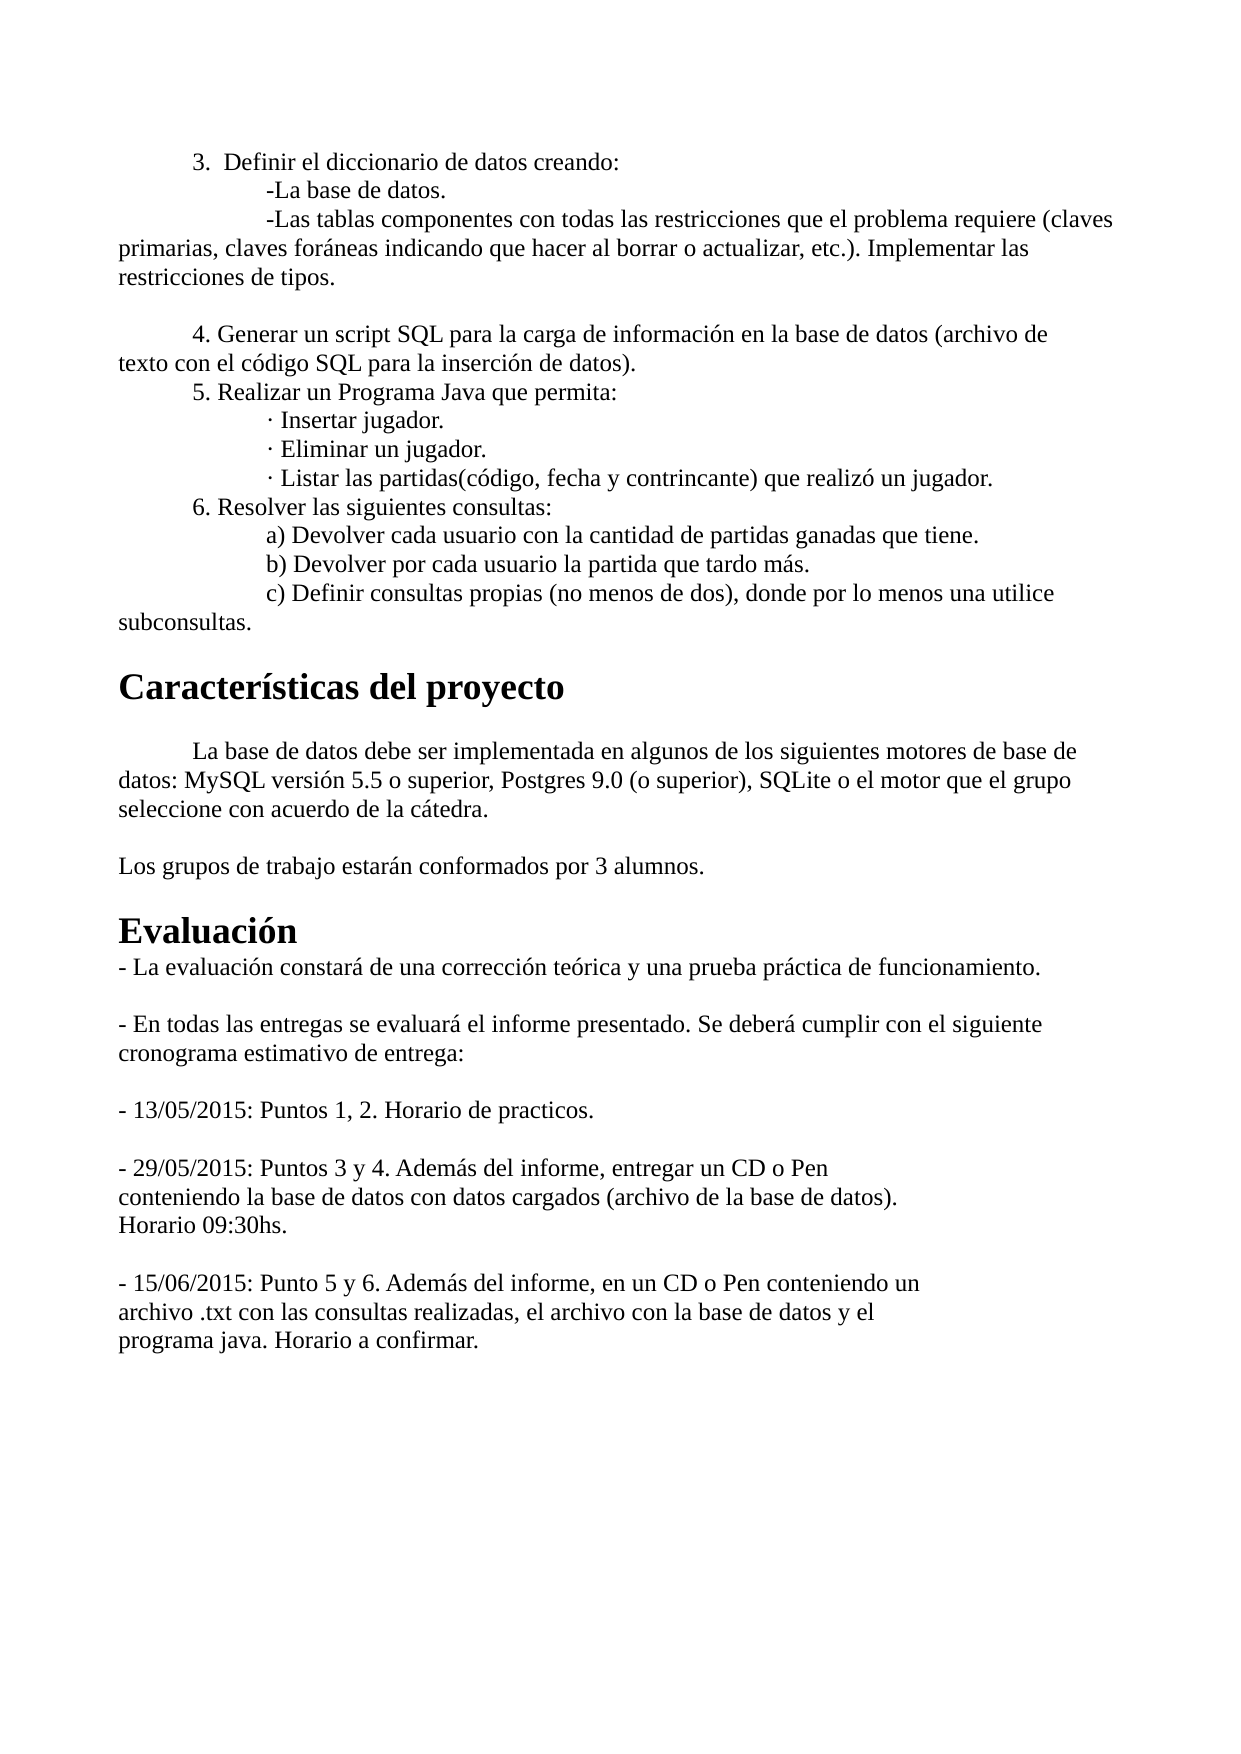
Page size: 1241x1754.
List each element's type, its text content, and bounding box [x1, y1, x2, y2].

text · Insertar jugador. [118, 406, 1122, 434]
text Evaluación [118, 909, 1122, 952]
text 6. Resolver las siguientes consultas: [118, 492, 1122, 521]
text - La evaluación constará de una corrección teórica y una prueba práctica de funcionamiento. [118, 952, 1122, 981]
text - 29/05/2015: Puntos 3 y 4. Además del informe, entregar un CD o Pen [118, 1153, 1122, 1182]
text · Eliminar un jugador. [118, 434, 1122, 463]
text 5. Realizar un Programa Java que permita: [118, 377, 1122, 406]
text b) Devolver por cada usuario la partida que tardo más. [118, 549, 1122, 578]
text texto con el código SQL para la inserción de datos). [118, 348, 1122, 377]
text - 13/05/2015: Puntos 1, 2. Horario de practicos. [118, 1096, 1122, 1124]
text Horario 09:30hs. [118, 1211, 1122, 1239]
text a) Devolver cada usuario con la cantidad de partidas ganadas que tiene. [118, 521, 1122, 549]
text - En todas las entregas se evaluará el informe presentado. Se deberá cumplir con el siguiente cronograma estimativo de entrega: [118, 1009, 1122, 1067]
text · Listar las partidas(código, fecha y contrincante) que realizó un jugador. [118, 463, 1122, 492]
text 4. Generar un script SQL para la carga de información en la base de datos (archivo de [118, 319, 1122, 348]
text programa java. Horario a confirmar. [118, 1326, 1122, 1354]
text - 15/06/2015: Punto 5 y 6. Además del informe, en un CD o Pen conteniendo un [118, 1268, 1122, 1297]
text Características del proyecto [118, 664, 1122, 707]
text c) Definir consultas propias (no menos de dos), donde por lo menos una utilice subconsultas. [118, 578, 1122, 636]
text -Las tablas componentes con todas las restricciones que el problema requiere (claves primarias, claves foráneas indicando que hacer al borrar o actualizar, etc.). Implementar las restricciones de tipos. [118, 204, 1122, 291]
text 3. Definir el diccionario de datos creando: [118, 147, 1122, 176]
text -La base de datos. [118, 176, 1122, 204]
text La base de datos debe ser implementada en algunos de los siguientes motores de base de datos: MySQL versión 5.5 o superior, Postgres 9.0 (o superior), SQLite o el motor que el grupo seleccione con acuerdo de la cátedra. [118, 736, 1122, 822]
text archivo .txt con las consultas realizadas, el archivo con la base de datos y el [118, 1297, 1122, 1326]
text Los grupos de trabajo estarán conformados por 3 alumnos. [118, 851, 1122, 880]
text conteniendo la base de datos con datos cargados (archivo de la base de datos). [118, 1182, 1122, 1211]
